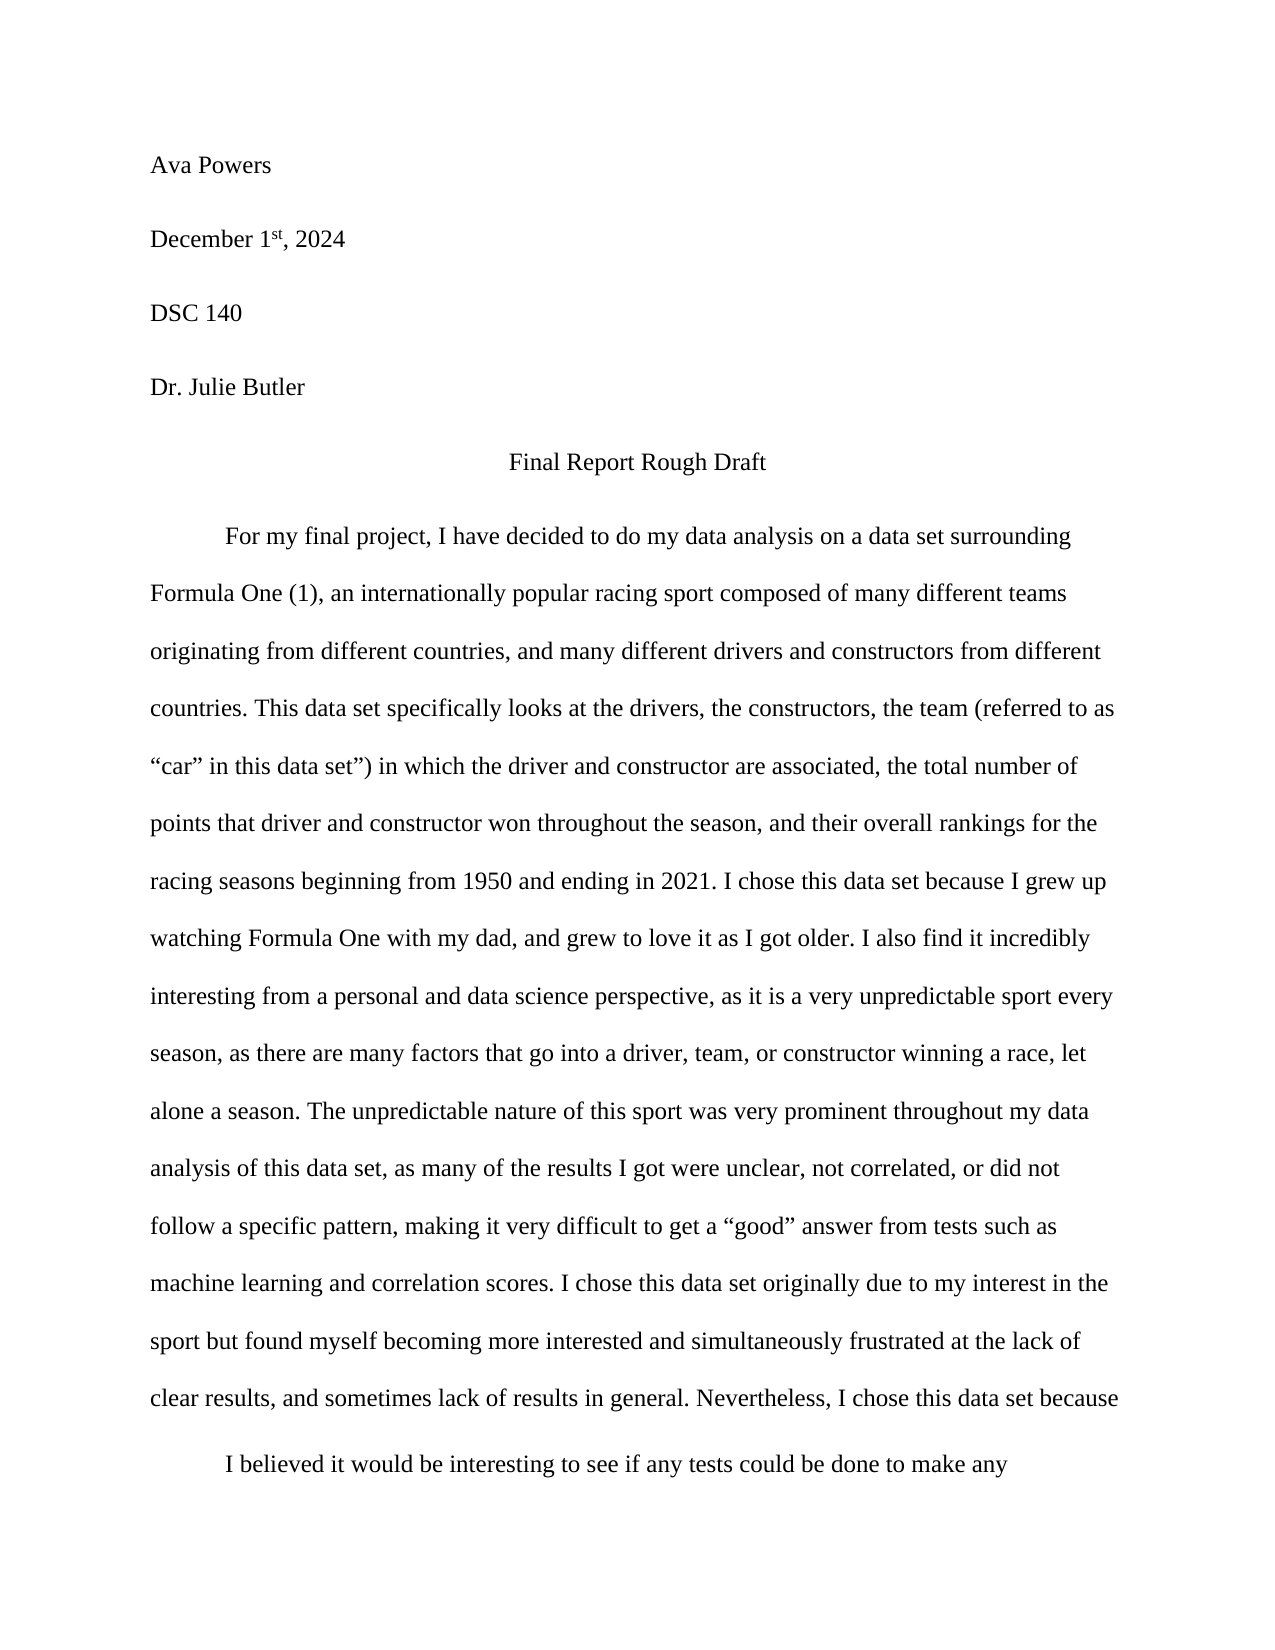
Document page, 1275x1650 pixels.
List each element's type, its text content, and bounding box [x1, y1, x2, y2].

text DSC 140 [150, 298, 1125, 327]
text December 1st, 2024 [150, 224, 1125, 253]
text For my final project, I have decided to do my data analysis on a data set surrounding Formula One (1), an internationally popular racing sport composed of many different teams originating from different countries, and many different drivers and constructors from different countries. This data set specifically looks at the drivers, the constructors, the team (referred to as “car” in this data set”) in which the driver and constructor are associated, the total number of points that driver and constructor won throughout the season, and their overall rankings for the racing seasons beginning from 1950 and ending in 2021. I chose this data set because I grew up watching Formula One with my dad, and grew to love it as I got older. I also find it incredibly interesting from a personal and data science perspective, as it is a very unpredictable sport every season, as there are many factors that go into a driver, team, or constructor winning a race, let alone a season. The unpredictable nature of this sport was very prominent throughout my data analysis of this data set, as many of the results I got were unclear, not correlated, or did not follow a specific pattern, making it very difficult to get a “good” answer from tests such as machine learning and correlation scores. I chose this data set originally due to my interest in the sport but found myself becoming more interested and simultaneously frustrated at the lack of clear results, and sometimes lack of results in general. Nevertheless, I chose this data set because I believed it would be interesting to see if any tests could be done to make any [150, 521, 1125, 1480]
text Ava Powers [150, 150, 1125, 179]
text Dr. Julie Butler [150, 372, 1125, 401]
text Final Report Rough Draft [150, 447, 1125, 475]
